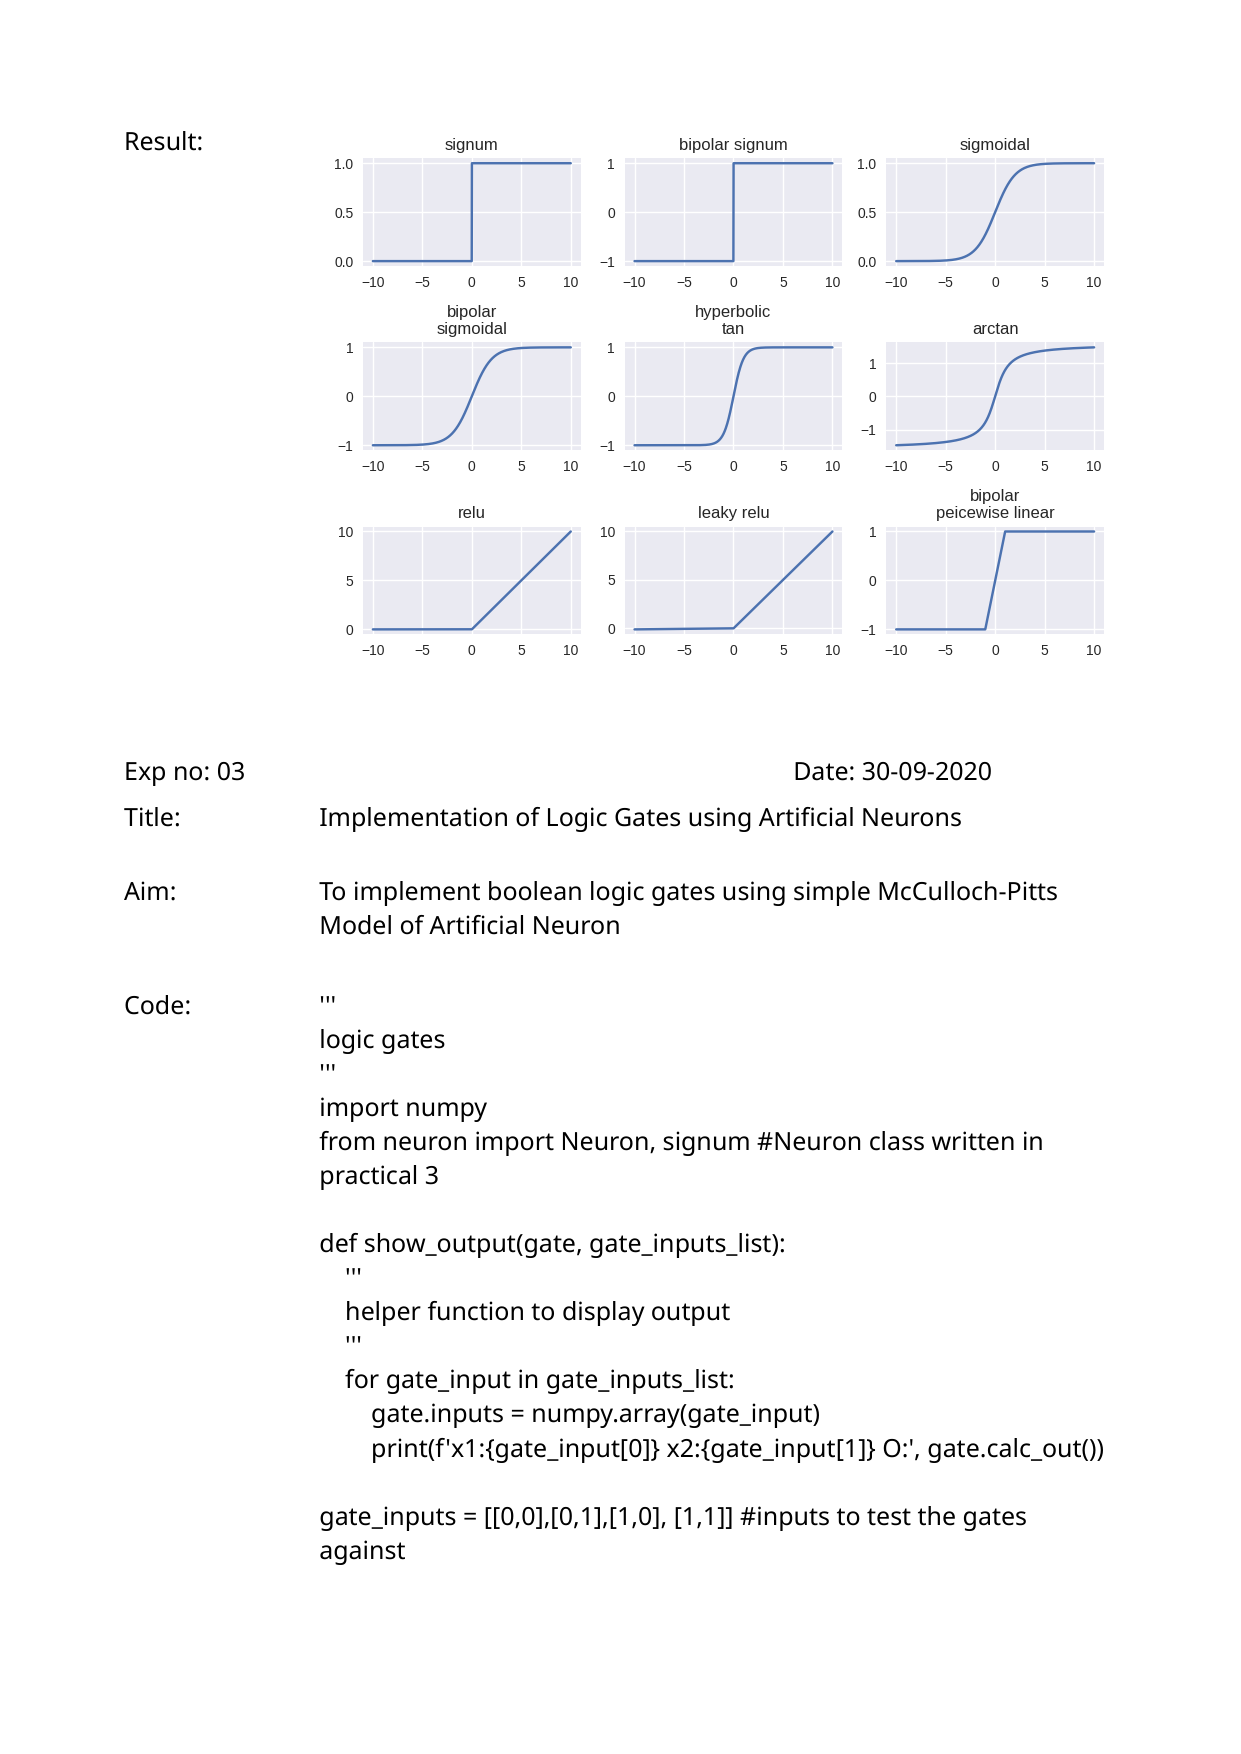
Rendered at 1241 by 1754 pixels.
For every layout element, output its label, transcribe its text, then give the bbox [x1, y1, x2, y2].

table_header [314, 749, 787, 793]
table_cell To implement boolean logic gates using simple McCulloch-Pitts Model of Artificial Neuron [314, 869, 1123, 982]
table_cell Aim: [119, 869, 313, 982]
table_cell Title: [119, 795, 313, 868]
picture [319, 123, 1118, 673]
table_header Exp no: 03 [119, 749, 313, 793]
table_cell Implementation of Logic Gates using Artificial Neurons [314, 795, 1123, 868]
table_cell ''' logic gates ''' import numpy from neuron import Neuron, signum #Neuron class written in practical 3 def show_output(gate, gate_inputs_list): ''' helper function to display output ''' for gate_input in gate_inputs_list: gate.inputs = numpy.array(gate_input) print(f'x1:{gate_input[0]} x2:{gate_input[1]} O:', gate.calc_out()) gate_inputs = [[0,0],[0,1],[1,0], [1,1]] #inputs to test the gates against [314, 983, 1123, 1606]
table_cell Result: [119, 119, 313, 712]
table_cell [314, 119, 1123, 712]
table_header Date: 30-09-2020 [788, 749, 1123, 793]
table_cell Code: [119, 983, 313, 1606]
